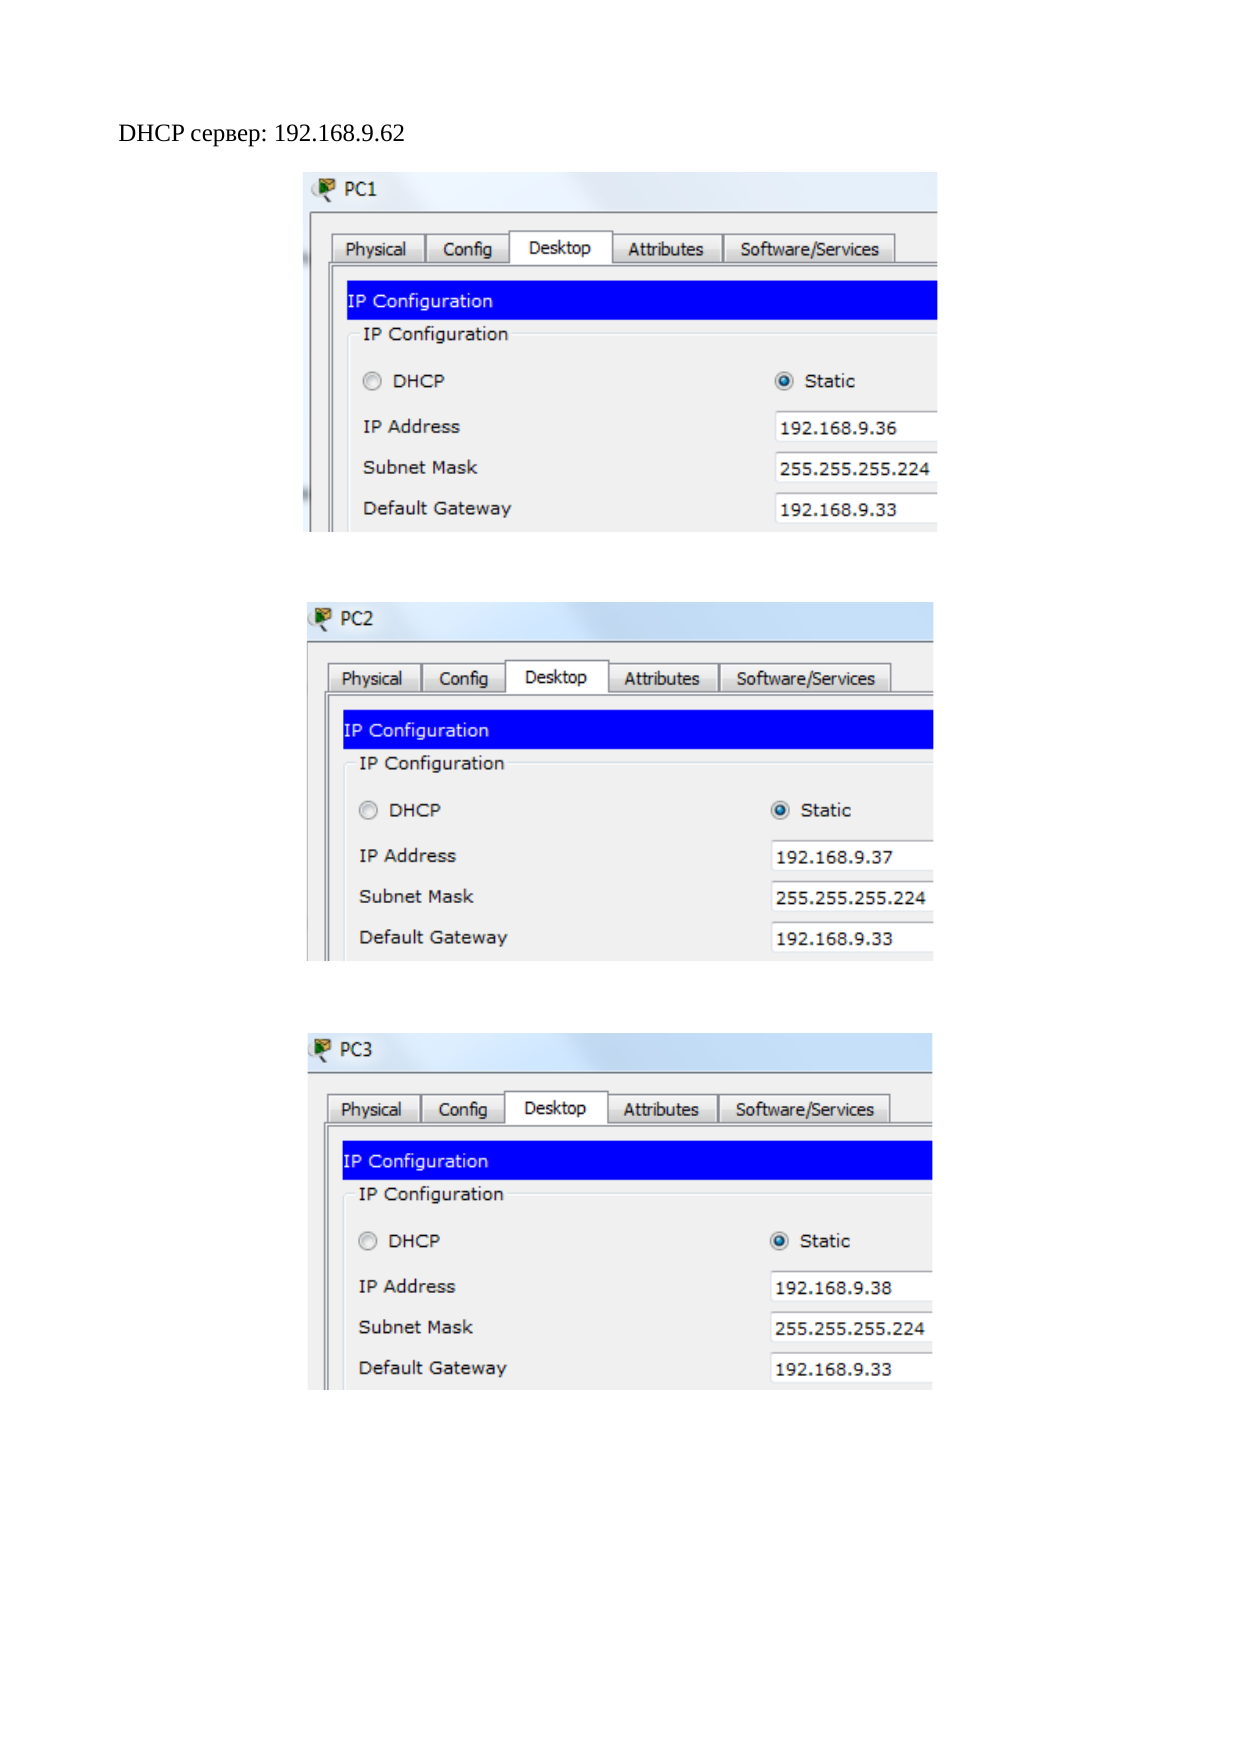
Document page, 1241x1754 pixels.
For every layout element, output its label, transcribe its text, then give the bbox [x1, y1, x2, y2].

picture [307, 1033, 933, 1390]
picture [306, 602, 934, 961]
list DHCP сервер: 192.168.9.62 [118, 118, 1122, 147]
picture [302, 172, 938, 532]
